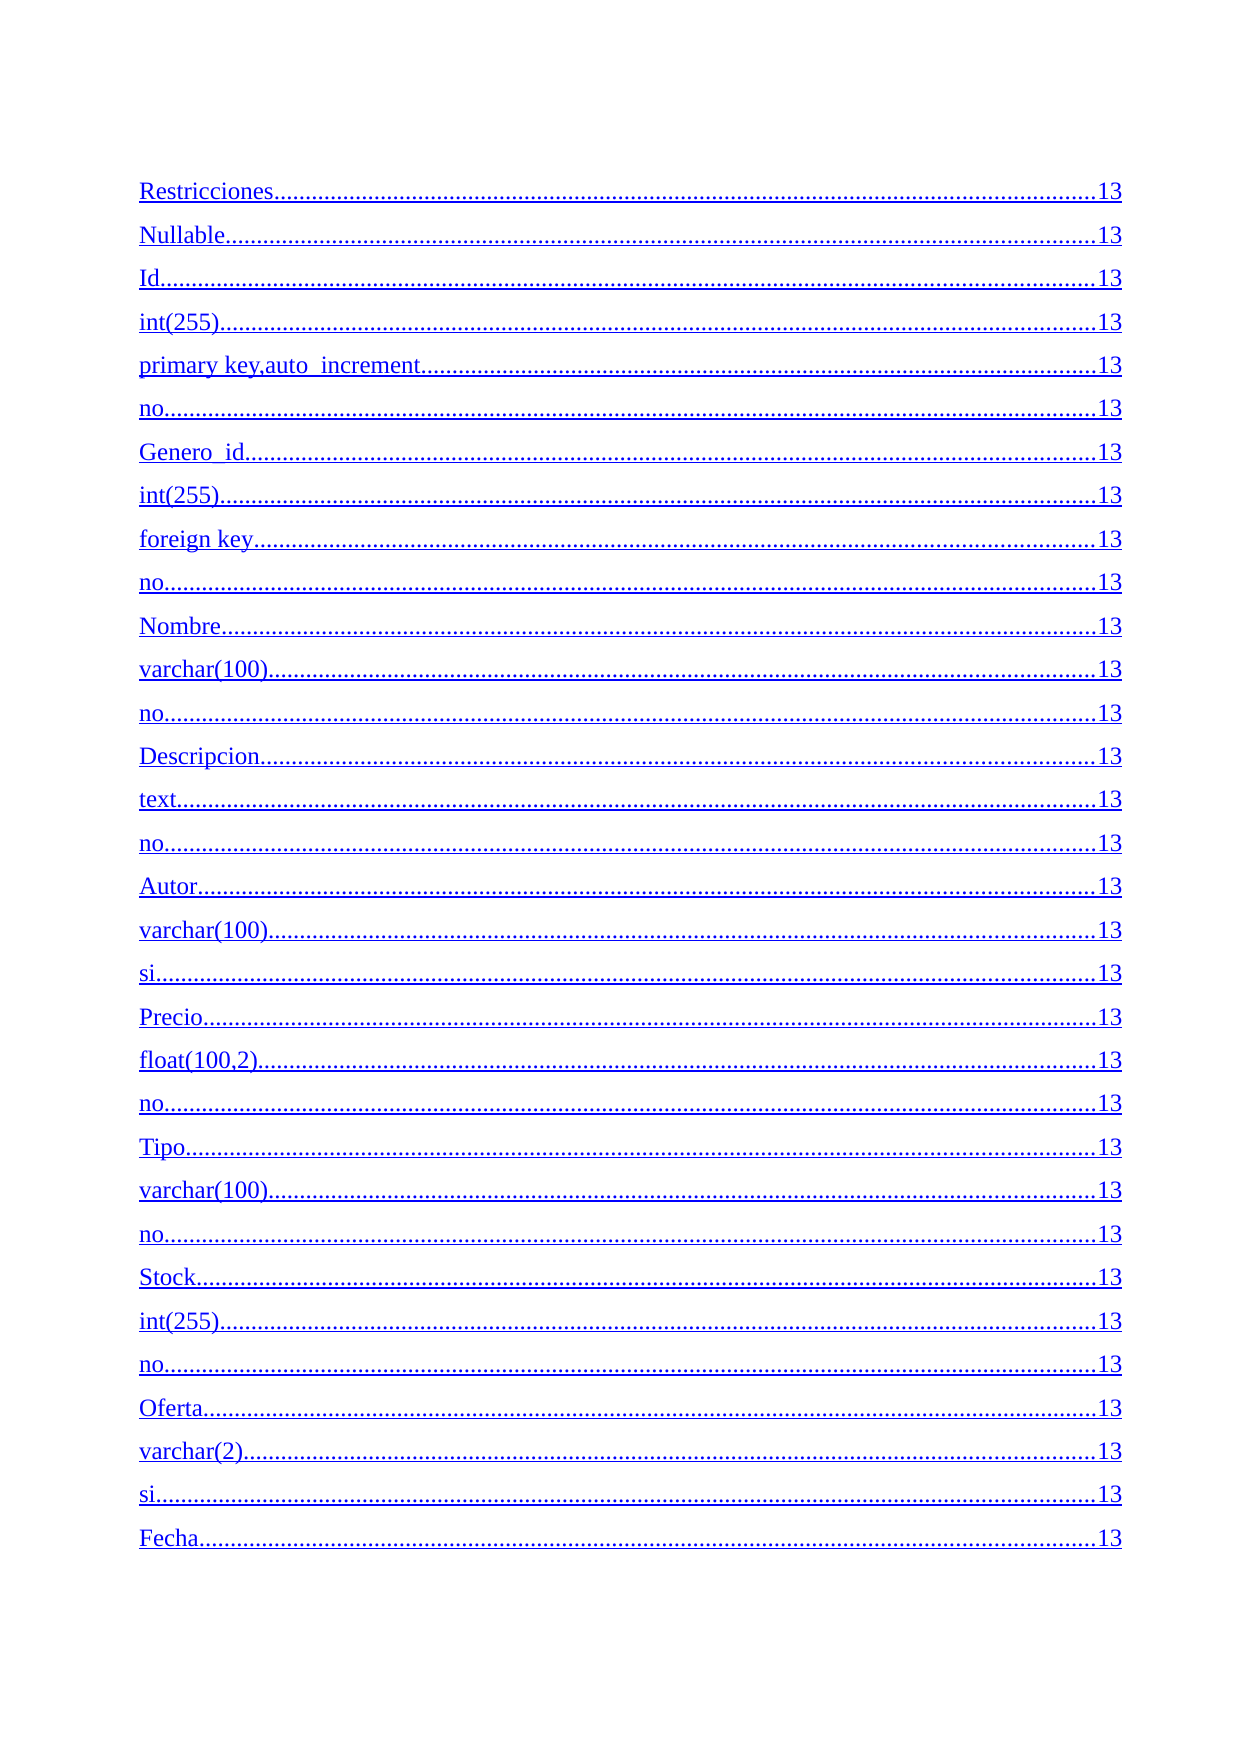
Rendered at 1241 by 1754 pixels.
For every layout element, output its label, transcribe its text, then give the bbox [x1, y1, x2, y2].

text Id 13 [139, 263, 1122, 288]
text no 13 [139, 1219, 1122, 1244]
text Nullable 13 [139, 220, 1122, 245]
text varchar(100) 13 [139, 654, 1122, 679]
text no 13 [139, 828, 1122, 853]
text no 13 [139, 1349, 1122, 1374]
text Stock 13 [139, 1262, 1122, 1287]
text Precio 13 [139, 1002, 1122, 1027]
text foreign key 13 [139, 524, 1122, 549]
text Genero_id 13 [139, 437, 1122, 462]
text no 13 [139, 393, 1122, 418]
text Nombre 13 [139, 611, 1122, 636]
text float(100,2) 13 [139, 1045, 1122, 1070]
text varchar(100) 13 [139, 915, 1122, 940]
text int(255) 13 [139, 307, 1122, 332]
text si 13 [139, 1479, 1122, 1504]
text Tipo 13 [139, 1132, 1122, 1157]
text int(255) 13 [139, 1306, 1122, 1331]
text Autor 13 [139, 871, 1122, 896]
text int(255) 13 [139, 480, 1122, 505]
text varchar(2) 13 [139, 1436, 1122, 1461]
text no 13 [139, 1088, 1122, 1113]
text Oferta 13 [139, 1393, 1122, 1418]
text Restricciones 13 [139, 176, 1122, 201]
text primary key,auto_increment 13 [139, 350, 1122, 375]
text varchar(100) 13 [139, 1175, 1122, 1200]
text text 13 [139, 784, 1122, 809]
text Fecha 13 [139, 1523, 1122, 1548]
text no 13 [139, 698, 1122, 723]
text si 13 [139, 958, 1122, 983]
text Descripcion 13 [139, 741, 1122, 766]
text no 13 [139, 567, 1122, 592]
